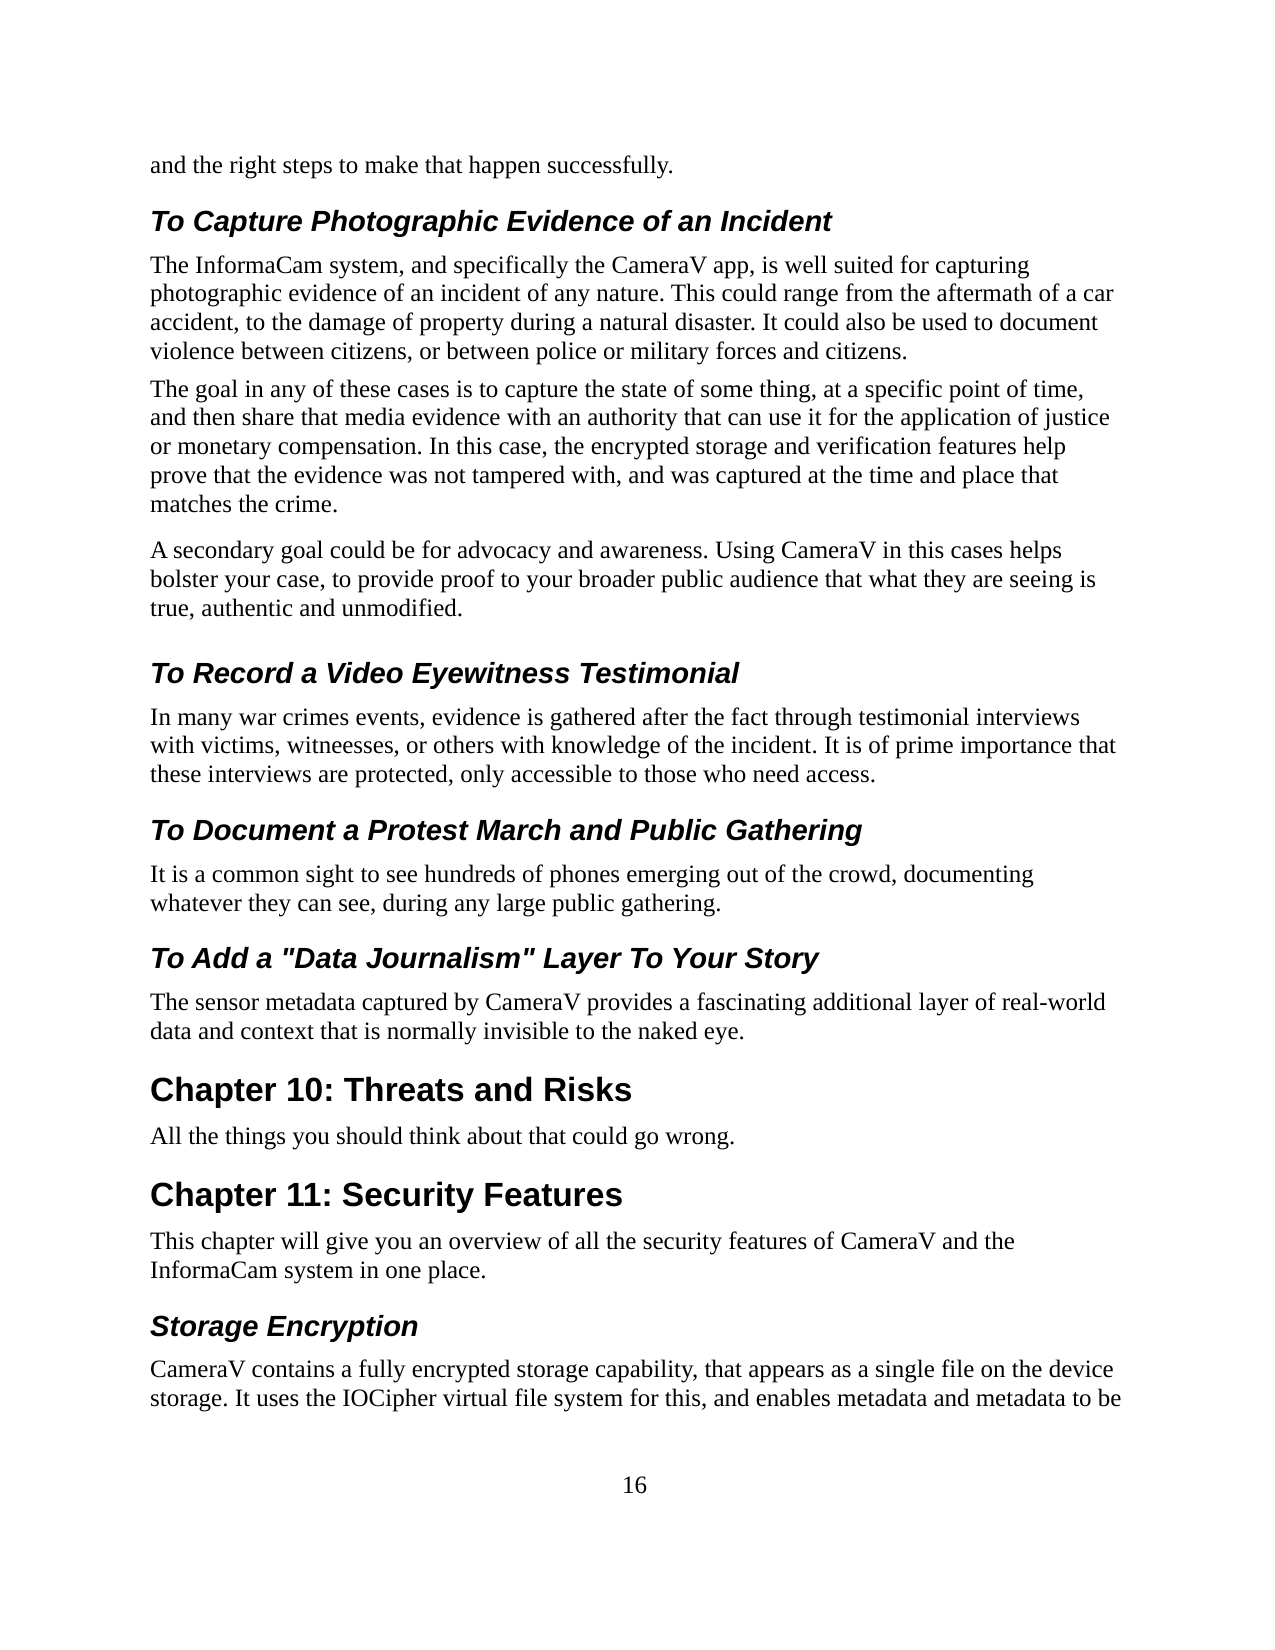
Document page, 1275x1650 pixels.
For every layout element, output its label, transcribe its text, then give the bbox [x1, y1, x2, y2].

text The InformaCam system, and specifically the CameraV app, is well suited for capturing photographic evidence of an incident of any nature. This could range from the aftermath of a car accident, to the damage of property during a natural disaster. It could also be used to document violence between citizens, or between police or military forces and citizens. [150, 250, 1125, 365]
text In many war crimes events, evidence is gathered after the fact through testimonial interviews with victims, witneesses, or others with knowledge of the incident. It is of prime importance that these interviews are protected, only accessible to those who need access. [150, 702, 1125, 788]
subtitle To Capture Photographic Evidence of an Incident [150, 204, 1125, 237]
subtitle Chapter 11: Security Features [150, 1175, 1125, 1213]
text A secondary goal could be for advocacy and awareness. Using CameraV in this cases helps bolster your case, to provide proof to your broader public audience that what they are seeing is true, authentic and unmodified. [150, 535, 1125, 622]
subtitle To Record a Video Eyewitness Testimonial [150, 656, 1125, 689]
text This chapter will give you an overview of all the security features of CameraV and the InformaCam system in one place. [150, 1226, 1125, 1283]
text and the right steps to make that happen successfully. [150, 150, 1125, 179]
text It is a common sight to see hundreds of phones emerging out of the crowd, documenting whatever they can see, during any large public gathering. [150, 859, 1125, 916]
subtitle Chapter 10: Threats and Risks [150, 1070, 1125, 1109]
text The goal in any of these cases is to capture the state of some thing, at a specific point of time, and then share that media evidence with an authority that can use it for the application of justice or monetary compensation. In this case, the encrypted storage and verification features help prove that the evidence was not tampered with, and was captured at the time and place that matches the crime. [150, 374, 1125, 517]
text The sensor metadata captured by CameraV provides a fascinating additional layer of real-world data and context that is normally invisible to the naked eye. [150, 987, 1125, 1045]
text CameraV contains a fully encrypted storage capability, that appears as a single file on the device storage. It uses the IOCipher virtual file system for this, and enables metadata and metadata to be [150, 1354, 1125, 1412]
subtitle To Add a "Data Journalism" Layer To Your Story [150, 941, 1125, 975]
subtitle To Document a Protest March and Public Gathering [150, 813, 1125, 846]
subtitle Storage Encryption [150, 1308, 1125, 1342]
text All the things you should think about that could go wrong. [150, 1121, 1125, 1150]
